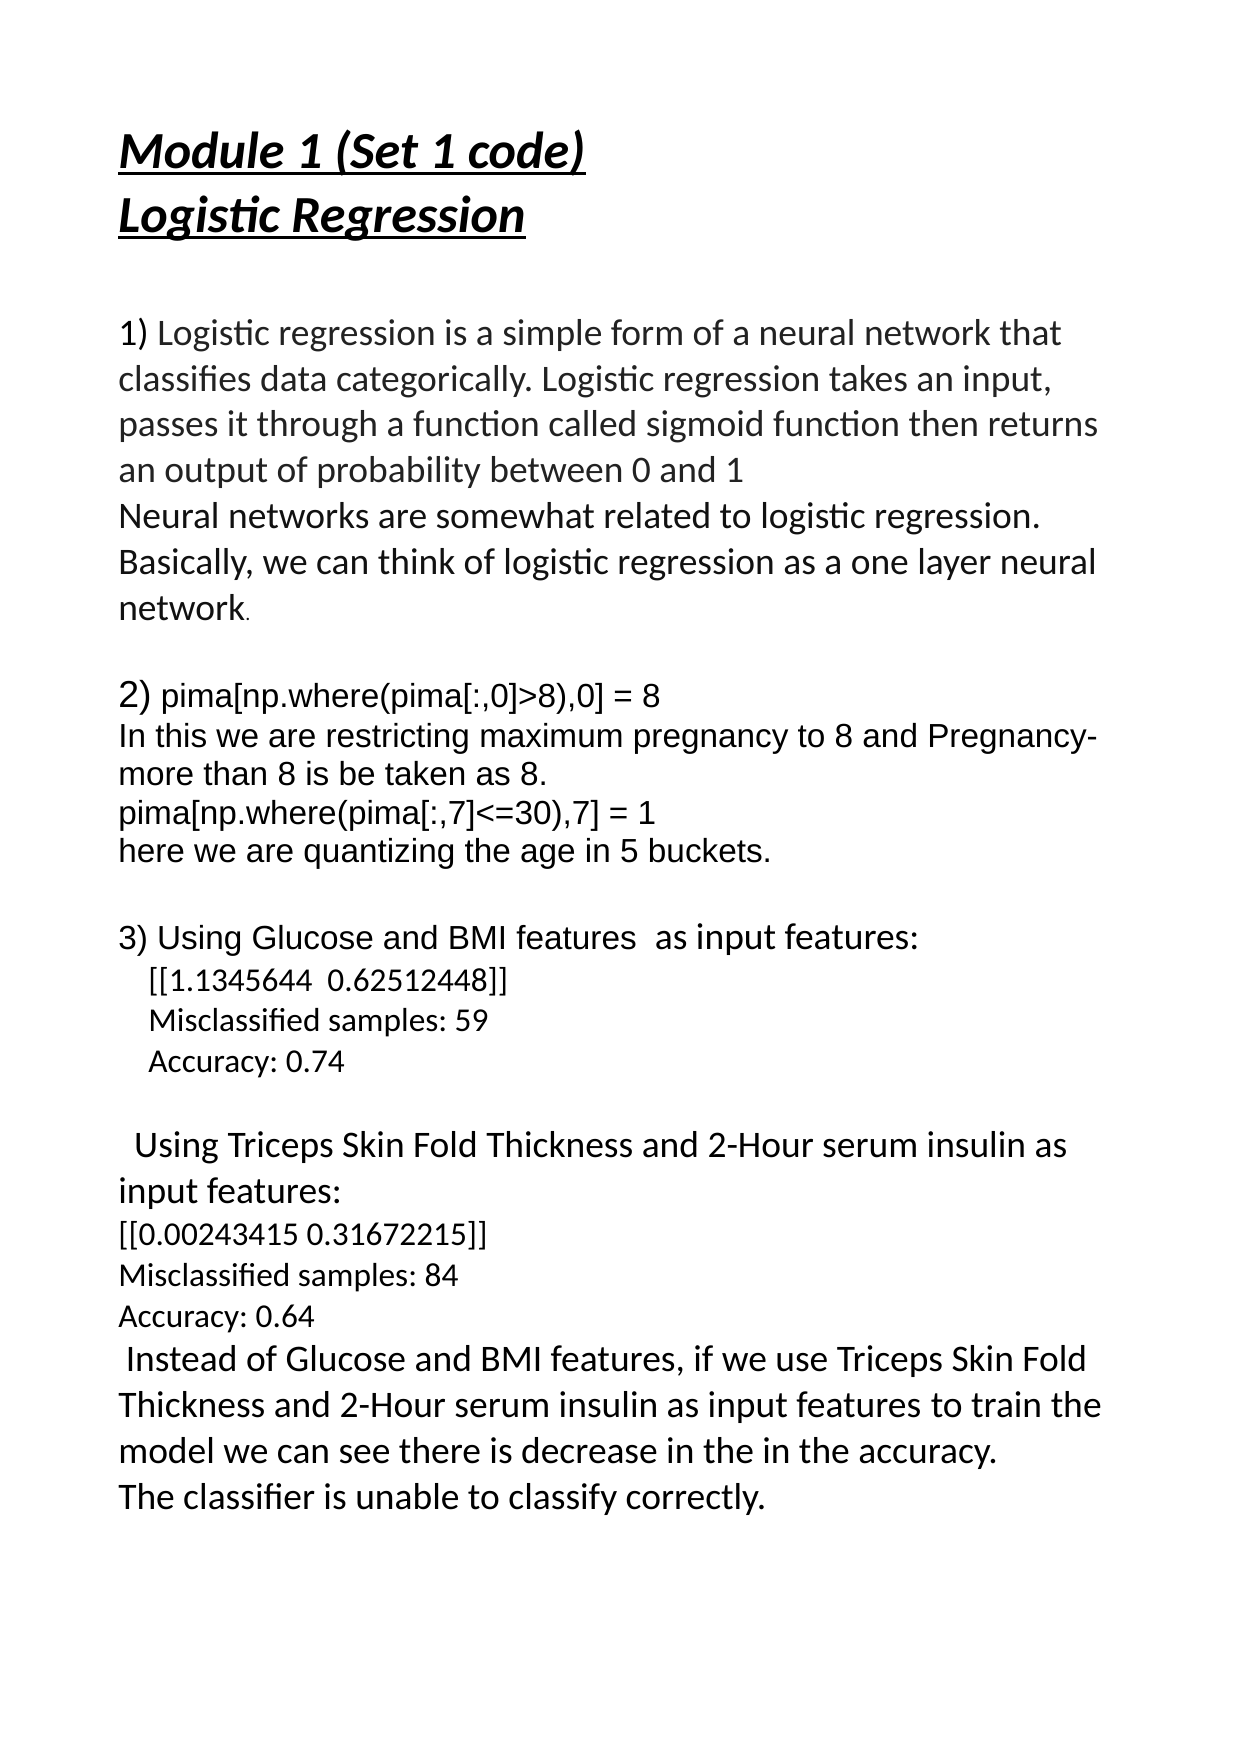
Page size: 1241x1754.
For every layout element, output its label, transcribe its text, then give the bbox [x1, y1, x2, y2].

text The classifier is unable to classify correctly. [118, 1473, 1122, 1519]
text Using Triceps Skin Fold Thickness and 2-Hour serum insulin as input features: [118, 1121, 1122, 1213]
text Accuracy: 0.64 [118, 1294, 1122, 1335]
text 1) Logistic regression is a simple form of a neural network that classifies data categorically. Logistic regression takes an input, passes it through a function called sigmoid function then returns an output of probability between 0 and 1 [118, 309, 1122, 492]
text Accuracy: 0.74 [118, 1040, 1122, 1081]
text [[0.00243415 0.31672215]] [118, 1213, 1122, 1254]
text Neural networks are somewhat related to logistic regression. Basically, we can think of logistic regression as a one layer neural network. [118, 492, 1122, 629]
text 3) Using Glucose and BMI features as input features: [118, 913, 1122, 958]
text [[1.1345644 0.62512448]] [118, 958, 1122, 999]
text Misclassified samples: 84 [118, 1254, 1122, 1294]
text 2) pima[np.where(pima[:,0]>8),0] = 8 [118, 673, 1122, 716]
text Instead of Glucose and BMI features, if we use Triceps Skin Fold Thickness and 2-Hour serum insulin as input features to train the model we can see there is decrease in the in the accuracy. [118, 1335, 1122, 1473]
text Misclassified samples: 59 [118, 999, 1122, 1040]
text In this we are restricting maximum pregnancy to 8 and Pregnancy-more than 8 is be taken as 8. [118, 716, 1122, 793]
text Logistic Regression [118, 182, 1122, 245]
text here we are quantizing the age in 5 buckets. [118, 831, 1122, 869]
text pima[np.where(pima[:,7]<=30),7] = 1 [118, 793, 1122, 831]
text Module 1 (Set 1 code) [118, 118, 1122, 182]
